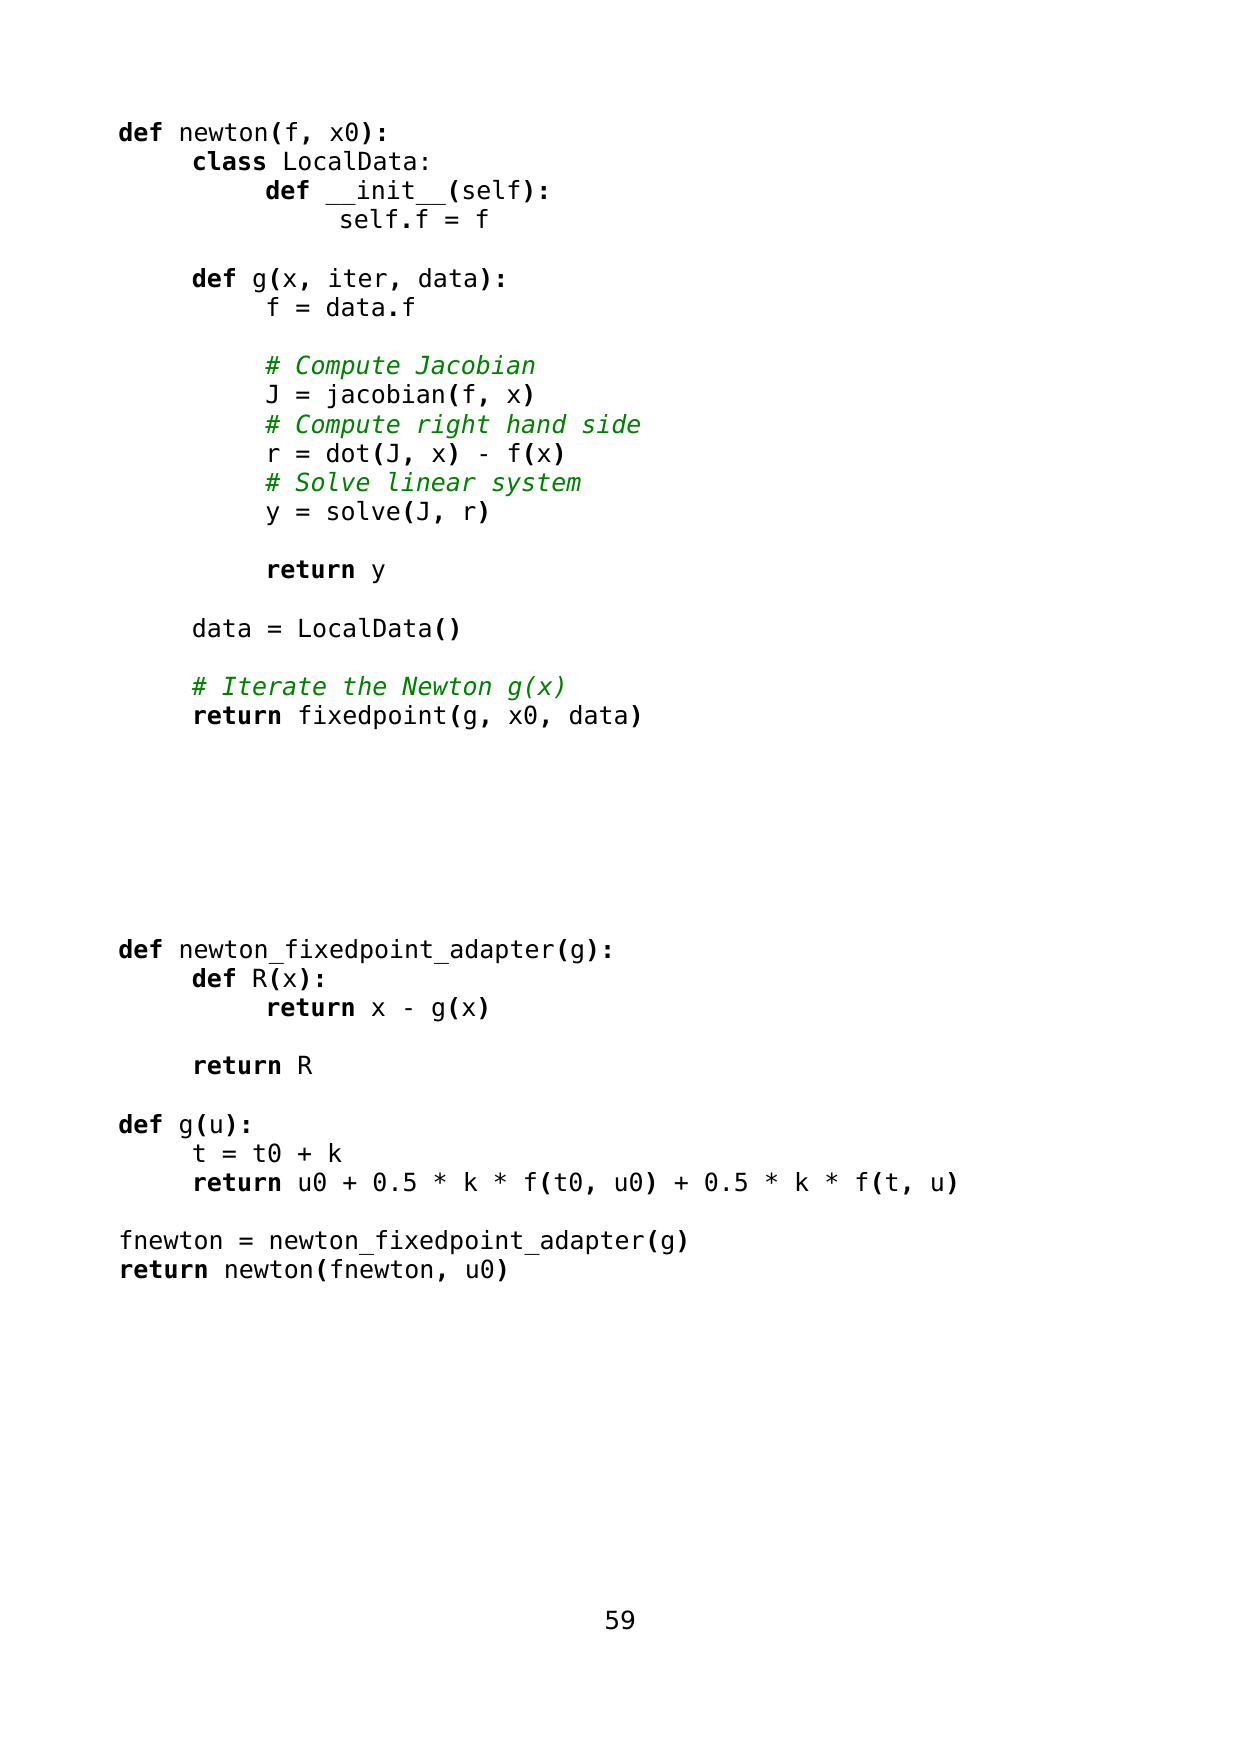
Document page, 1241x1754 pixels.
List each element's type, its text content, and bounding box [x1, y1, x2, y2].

text # Compute Jacobian [118, 351, 1122, 381]
text def g(x, iter, data): [118, 264, 1122, 293]
text def newton(f, x0): [118, 118, 1122, 147]
text def g(u): [118, 1110, 1122, 1139]
text return u0 + 0.5 * k * f(t0, u0) + 0.5 * k * f(t, u) [118, 1168, 1122, 1197]
text t = t0 + k [118, 1139, 1122, 1168]
text f = data.f [118, 293, 1122, 322]
text def newton_fixedpoint_adapter(g): [118, 935, 1122, 964]
text return y [118, 556, 1122, 585]
text def __init__(self): [118, 176, 1122, 206]
text # Iterate the Newton g(x) [118, 672, 1122, 701]
text J = jacobian(f, x) [118, 381, 1122, 410]
text # Solve linear system [118, 468, 1122, 497]
text return R [118, 1051, 1122, 1081]
text class LocalData: [118, 147, 1122, 176]
text return newton(fnewton, u0) [118, 1256, 1122, 1285]
text r = dot(J, x) - f(x) [118, 439, 1122, 468]
text return fixedpoint(g, x0, data) [118, 701, 1122, 731]
text def R(x): [118, 964, 1122, 993]
text # Compute right hand side [118, 410, 1122, 439]
text return x - g(x) [118, 993, 1122, 1022]
text self.f = f [118, 206, 1122, 235]
text fnewton = newton_fixedpoint_adapter(g) [118, 1226, 1122, 1256]
text y = solve(J, r) [118, 497, 1122, 526]
text data = LocalData() [118, 614, 1122, 643]
